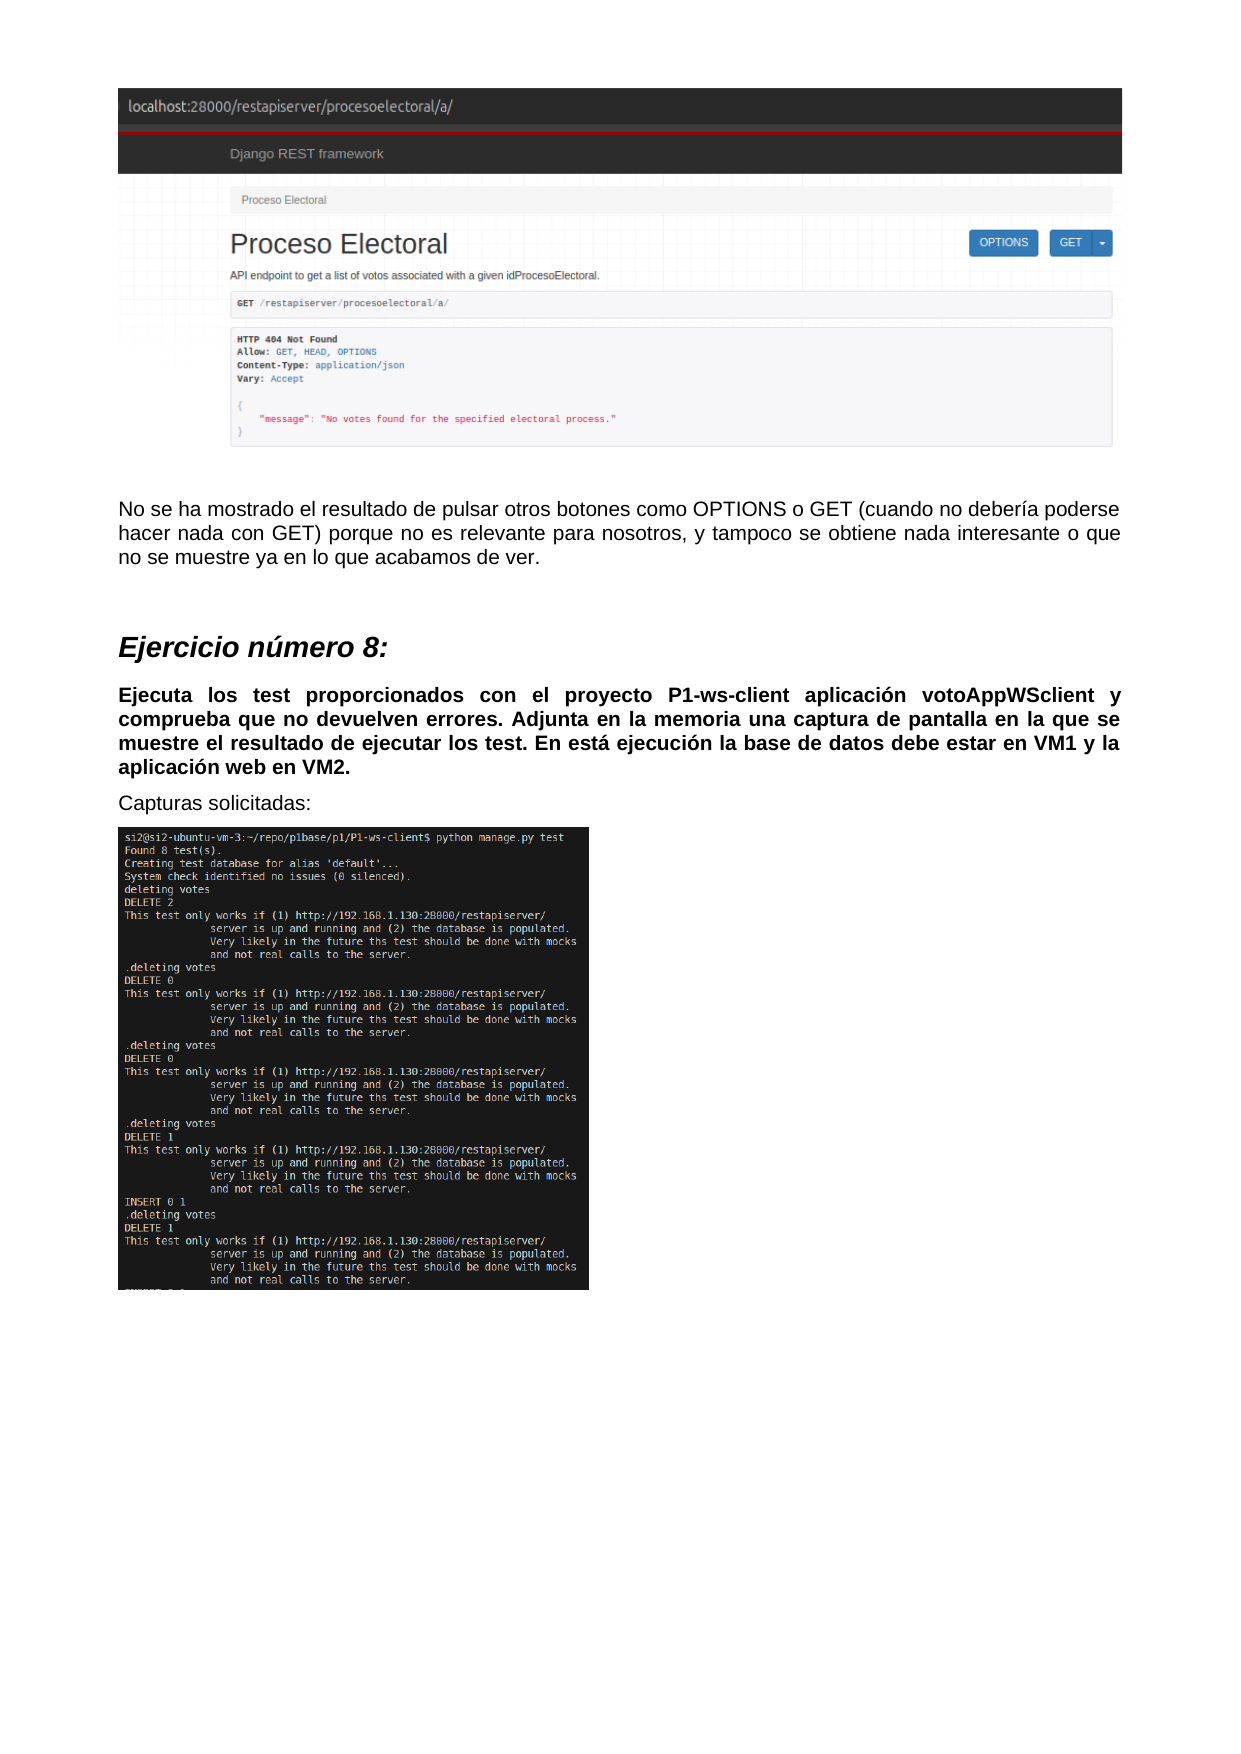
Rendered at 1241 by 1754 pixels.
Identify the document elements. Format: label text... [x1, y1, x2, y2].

picture [118, 88, 1123, 449]
text Capturas solicitadas: [118, 791, 1122, 815]
subtitle Ejercicio número 8: [118, 631, 1122, 664]
picture [118, 827, 589, 1290]
text Ejecuta los test proporcionados con el proyecto P1-ws-client aplicación votoAppWSclient y comprueba que no devuelven errores. Adjunta en la memoria una captura de pantalla en la que se muestre el resultado de ejecutar los test. En está ejecución la base de datos debe estar en VM1 y la aplicación web en VM2. [118, 683, 1122, 779]
text No se ha mostrado el resultado de pulsar otros botones como OPTIONS o GET (cuando no debería poderse hacer nada con GET) porque no es relevante para nosotros, y tampoco se obtiene nada interesante o que no se muestre ya en lo que acabamos de ver. [118, 497, 1122, 569]
